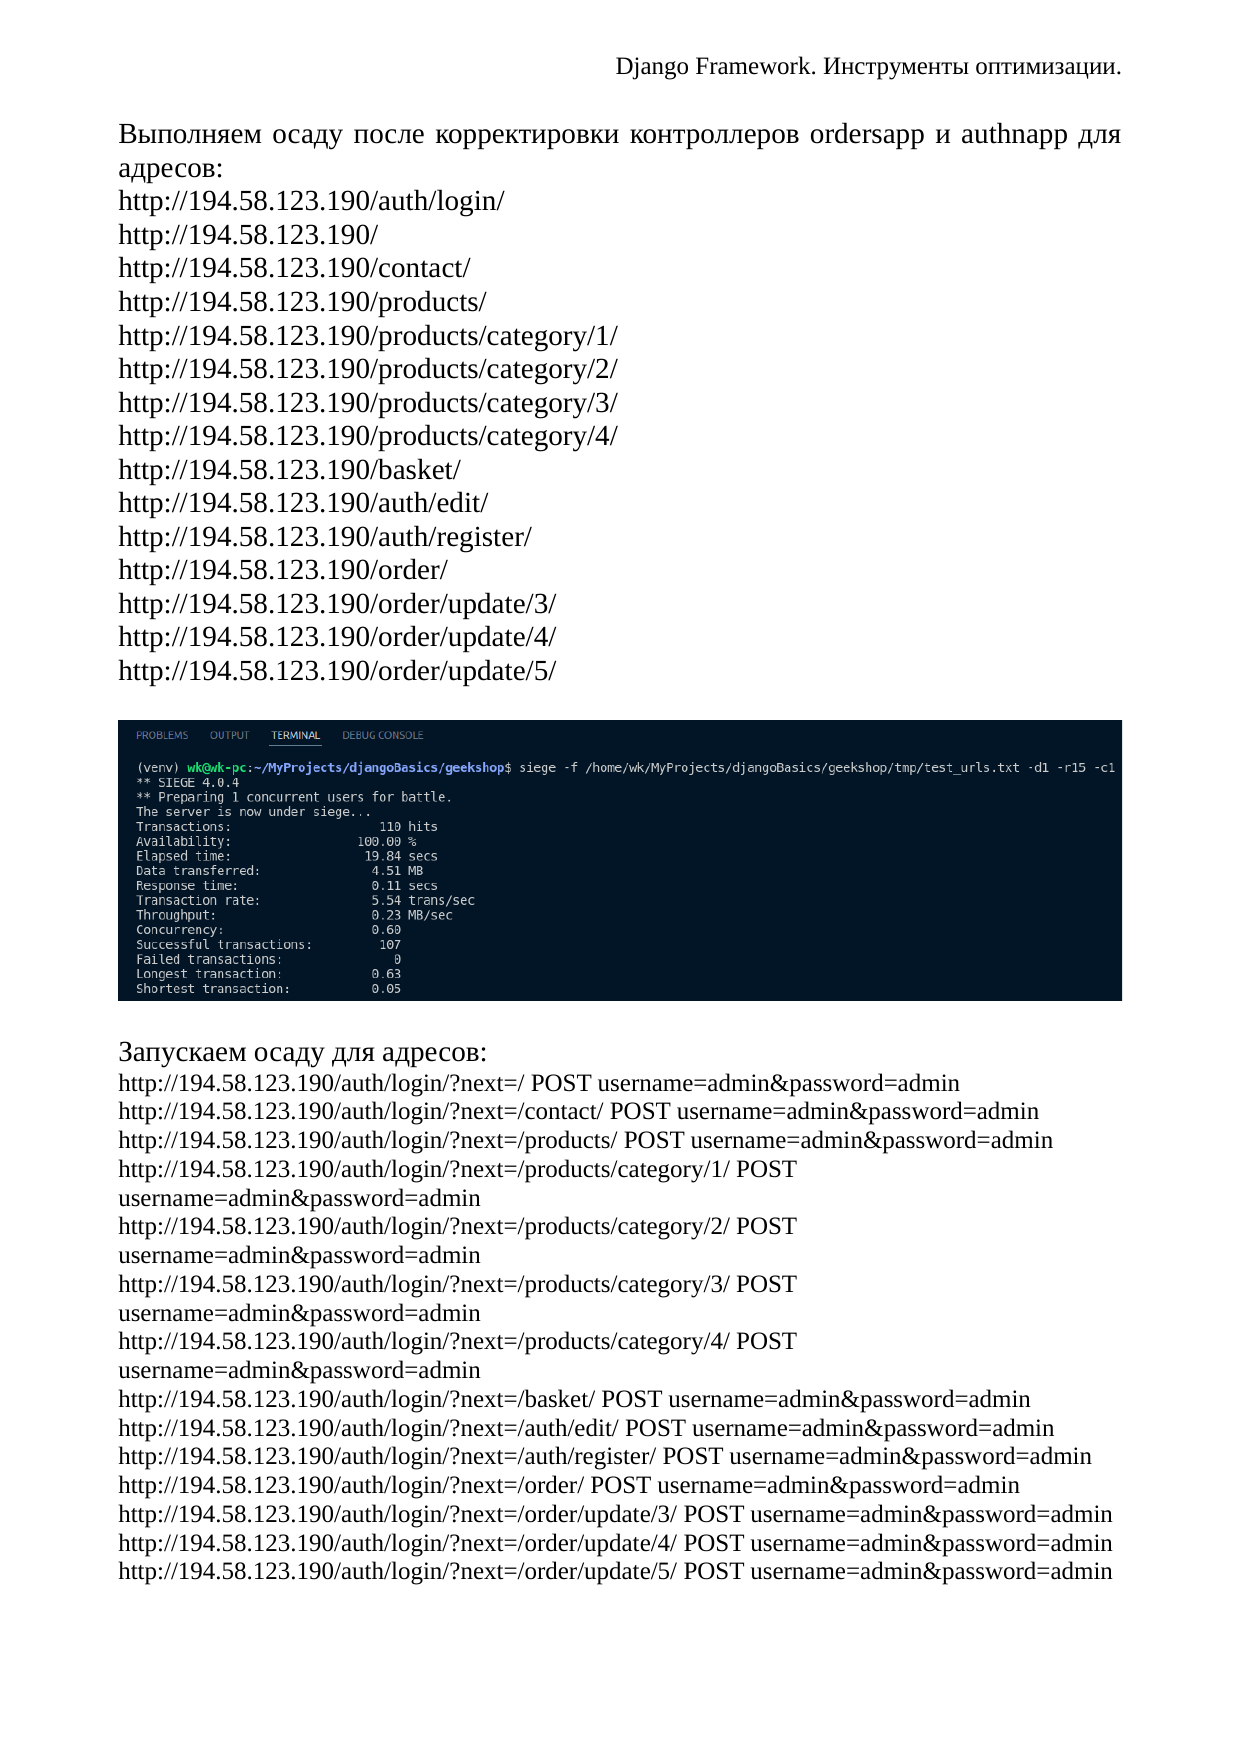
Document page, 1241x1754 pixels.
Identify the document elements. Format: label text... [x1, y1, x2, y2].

text http://194.58.123.190/auth/login/?next=/order/ POST username=admin&password=admin [118, 1470, 1122, 1499]
text http://194.58.123.190/auth/login/?next=/order/update/3/ POST username=admin&password=admin [118, 1499, 1122, 1528]
text http://194.58.123.190/auth/login/?next=/auth/register/ POST username=admin&password=admin [118, 1441, 1122, 1470]
text http://194.58.123.190/products/category/2/ [118, 351, 1122, 385]
text http://194.58.123.190/auth/login/?next=/order/update/5/ POST username=admin&password=admin [118, 1556, 1122, 1585]
text http://194.58.123.190/auth/login/?next=/products/category/4/ POST username=admin&password=admin [118, 1326, 1122, 1384]
text http://194.58.123.190/auth/login/?next=/contact/ POST username=admin&password=admin [118, 1096, 1122, 1125]
text http://194.58.123.190/order/update/5/ [118, 653, 1122, 687]
text http://194.58.123.190/auth/login/?next=/products/category/3/ POST username=admin&password=admin [118, 1269, 1122, 1326]
text http://194.58.123.190/contact/ [118, 251, 1122, 284]
text Запускаем осаду для адресов: [118, 1034, 1122, 1068]
text http://194.58.123.190/auth/login/?next=/order/update/4/ POST username=admin&password=admin [118, 1528, 1122, 1556]
picture [118, 720, 1123, 1001]
text http://194.58.123.190/products/category/1/ [118, 318, 1122, 351]
text http://194.58.123.190/products/ [118, 284, 1122, 318]
text http://194.58.123.190/order/ [118, 552, 1122, 586]
text http://194.58.123.190/order/update/3/ [118, 586, 1122, 619]
text http://194.58.123.190/ [118, 217, 1122, 251]
text Выполняем осаду после корректировки контроллеров ordersapp и authnapp для адресов: [118, 116, 1122, 183]
text http://194.58.123.190/auth/login/ [118, 183, 1122, 217]
text http://194.58.123.190/order/update/4/ [118, 619, 1122, 653]
text http://194.58.123.190/products/category/4/ [118, 418, 1122, 452]
text http://194.58.123.190/basket/ [118, 452, 1122, 485]
text http://194.58.123.190/auth/register/ [118, 519, 1122, 552]
text http://194.58.123.190/auth/login/?next=/auth/edit/ POST username=admin&password=admin [118, 1413, 1122, 1441]
text http://194.58.123.190/auth/login/?next=/products/category/2/ POST username=admin&password=admin [118, 1211, 1122, 1269]
text http://194.58.123.190/auth/login/?next=/products/ POST username=admin&password=admin [118, 1125, 1122, 1154]
text http://194.58.123.190/auth/edit/ [118, 485, 1122, 519]
text http://194.58.123.190/products/category/3/ [118, 385, 1122, 418]
text http://194.58.123.190/auth/login/?next=/basket/ POST username=admin&password=admin [118, 1384, 1122, 1413]
text http://194.58.123.190/auth/login/?next=/products/category/1/ POST username=admin&password=admin [118, 1154, 1122, 1211]
text http://194.58.123.190/auth/login/?next=/ POST username=admin&password=admin [118, 1068, 1122, 1096]
